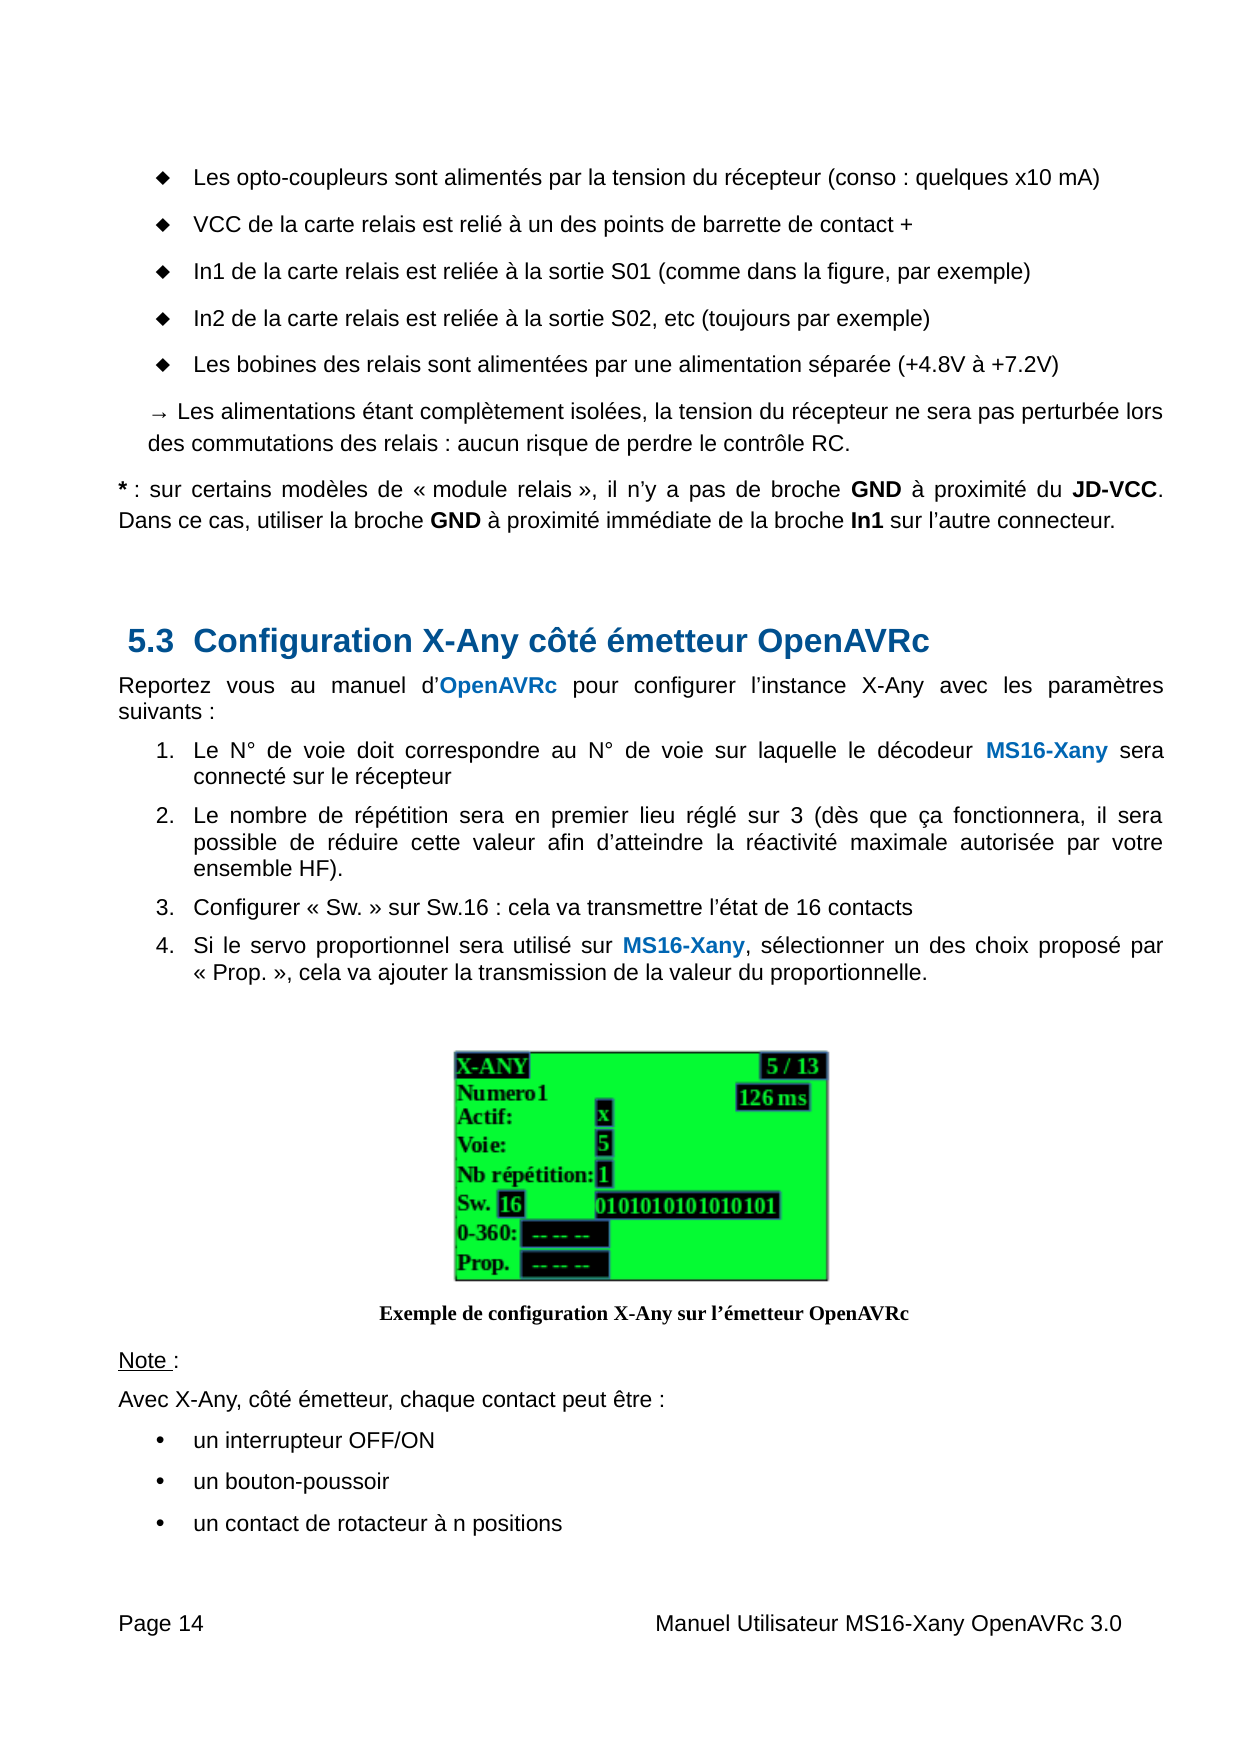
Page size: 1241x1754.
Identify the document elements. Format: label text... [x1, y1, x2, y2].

picture [451, 1050, 831, 1283]
list un bouton-poussoir [156, 1466, 1164, 1495]
list Configurer « Sw. » sur Sw.16 : cela va transmettre l’état de 16 contacts [156, 894, 1164, 920]
list VCC de la carte relais est relié à un des points de barrette de contact + [156, 211, 1164, 238]
text * : sur certains modèles de « module relais », il n’y a pas de broche GND à proximité du JD-VCC. Dans ce cas, utiliser la broche GND à proximité immédiate de la broche In1 sur l’autre connecteur. [118, 476, 1164, 534]
list Si le servo proportionnel sera utilisé sur MS16-Xany, sélectionner un des choix proposé par « Prop. », cela va ajouter la transmission de la valeur du proportionnelle. [156, 932, 1164, 985]
list un contact de rotacteur à n positions [156, 1508, 1164, 1536]
list un interrupteur OFF/ON [156, 1425, 1164, 1454]
text → Les alimentations étant complètement isolées, la tension du récepteur ne sera pas perturbée lors des commutations des relais : aucun risque de perdre le contrôle RC. [118, 398, 1164, 456]
list Le nombre de répétition sera en premier lieu réglé sur 3 (dès que ça fonctionnera, il sera possible de réduire cette valeur afin d’atteindre la réactivité maximale autorisée par votre ensemble HF). [156, 802, 1164, 881]
list In2 de la carte relais est reliée à la sortie S02, etc (toujours par exemple) [156, 304, 1164, 331]
text Note : [118, 1347, 1164, 1374]
list Les bobines des relais sont alimentées par une alimentation séparée (+4.8V à +7.2V) [156, 351, 1164, 378]
text Reportez vous au manuel d’OpenAVRc pour configurer l’instance X-Any avec les paramètres suivants : [118, 672, 1164, 724]
subtitle Configuration X-Any côté émetteur OpenAVRc [118, 621, 1164, 659]
text Avec X-Any, côté émetteur, chaque contact peut être : [118, 1386, 1164, 1413]
list In1 de la carte relais est reliée à la sortie S01 (comme dans la figure, par exemple) [156, 258, 1164, 285]
list Le N° de voie doit correspondre au N° de voie sur laquelle le décodeur MS16-Xany sera connecté sur le récepteur [156, 737, 1164, 789]
list Les opto-coupleurs sont alimentés par la tension du récepteur (conso : quelques x10 mA) [156, 164, 1164, 191]
